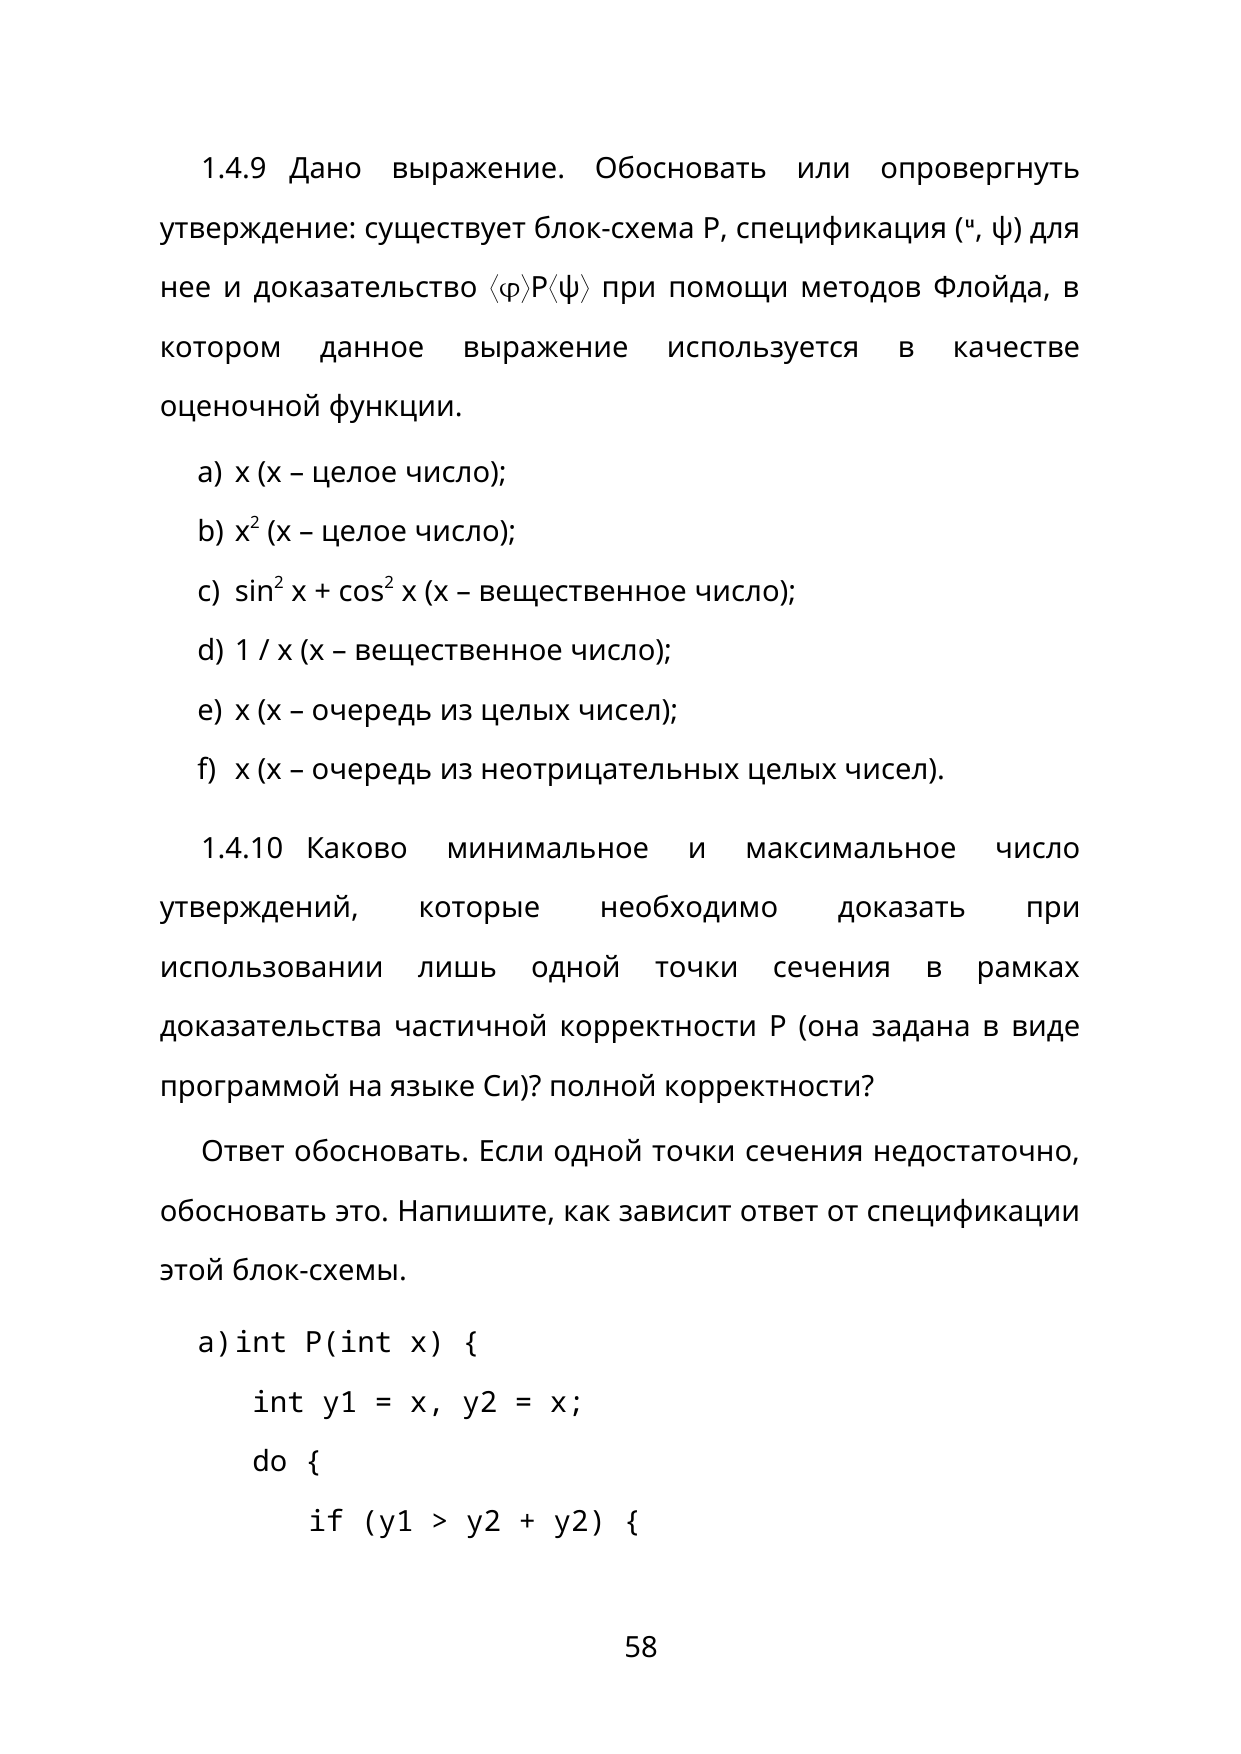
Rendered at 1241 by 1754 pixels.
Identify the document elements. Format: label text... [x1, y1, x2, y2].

list x (x – очередь из неотрицательных целых чисел). [197, 749, 1081, 788]
list int P(int x) { int y1 = x, y2 = x; do { if (y1 > y2 + y2) { [197, 1321, 1081, 1539]
list 1 / x (x – вещественное число); [197, 630, 1081, 669]
list x (x – целое число); [197, 451, 1081, 491]
list sin2 x + cos2 x (x – вещественное число); [197, 570, 1081, 610]
list x2 (x – целое число); [197, 511, 1081, 550]
list x (x – очередь из целых чисел); [197, 689, 1081, 729]
subtitle Дано выражение. Обосновать или опровергнуть утверждение: существует блок-схема P, спецификация (, ψ) для нее и доказательство Pψ при помощи методов Флойда, в котором данное выражение используется в качестве оценочной функции. [159, 148, 1081, 425]
subtitle Каково минимальное и максимальное число утверждений, которые необходимо доказать при использовании лишь одной точки сечения в рамках доказательства частичной корректности P (она задана в виде программой на языке Си)? полной корректности? [159, 827, 1081, 1104]
text Ответ обосновать. Если одной точки сечения недостаточно, обосновать это. Напишите, как зависит ответ от спецификации этой блок-схемы. [159, 1131, 1081, 1289]
